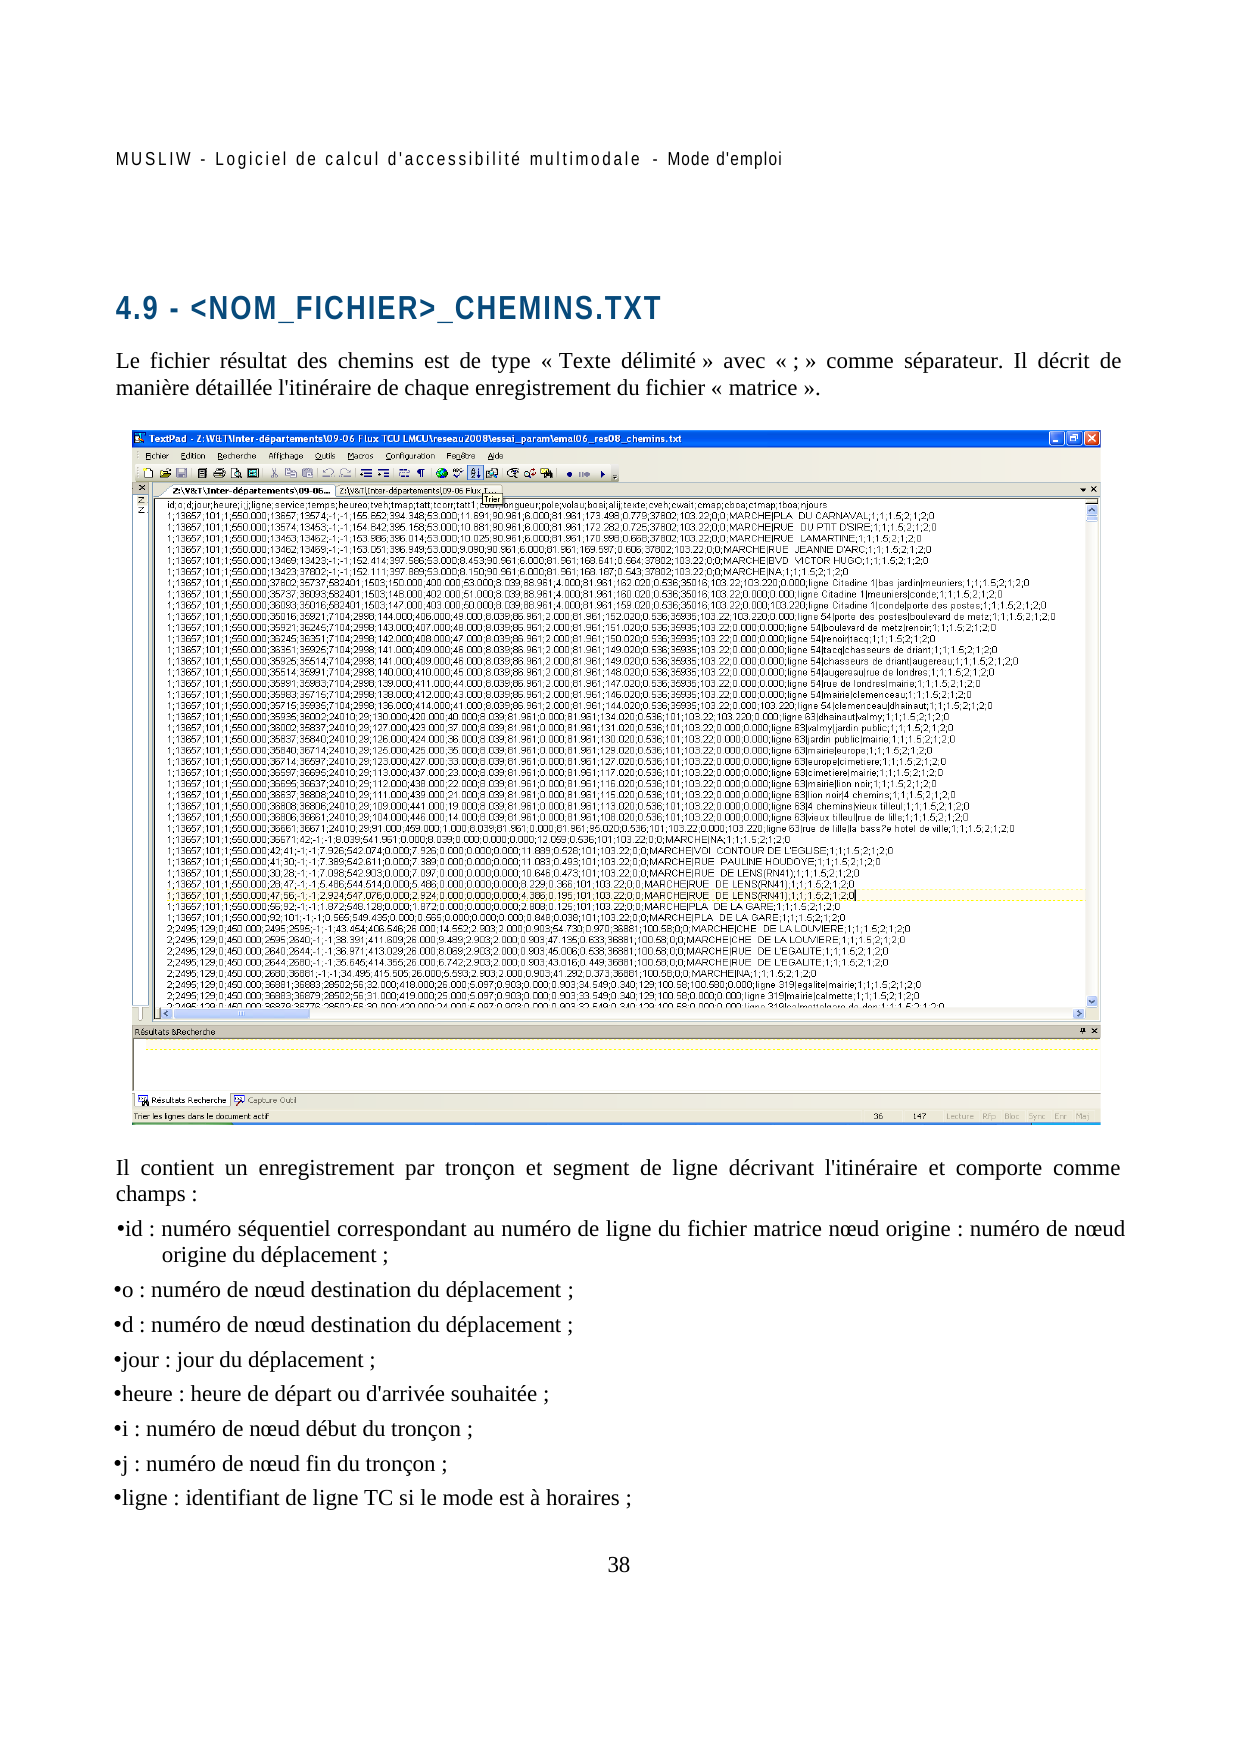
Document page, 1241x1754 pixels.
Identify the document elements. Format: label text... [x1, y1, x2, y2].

list ligne : identifiant de ligne TC si le mode est à horaires ; [114, 1484, 1127, 1511]
list heure : heure de départ ou d'arrivée souhaitée ; [114, 1380, 1127, 1407]
list o : numéro de nœud destination du déplacement ; [114, 1276, 1127, 1303]
subtitle <NOM_FICHIER>_CHEMINS.TXT [116, 288, 1122, 326]
text Le fichier résultat des chemins est de type « Texte délimité » avec « ; » comme séparateur. Il décrit de manière détaillée l'itinéraire de chaque enregistrement du fichier « matrice ». [116, 347, 1122, 400]
list jour : jour du déplacement ; [114, 1346, 1127, 1372]
list i : numéro de nœud début du tronçon ; [114, 1415, 1127, 1441]
list id : numéro séquentiel correspondant au numéro de ligne du fichier matrice nœud origine : numéro de nœud origine du déplacement ; [117, 1215, 1127, 1268]
picture [132, 430, 1101, 1125]
text Il contient un enregistrement par tronçon et segment de ligne décrivant l'itinéraire et comporte comme champs : [116, 1154, 1122, 1207]
list j : numéro de nœud fin du tronçon ; [114, 1450, 1127, 1476]
list d : numéro de nœud destination du déplacement ; [114, 1311, 1127, 1337]
